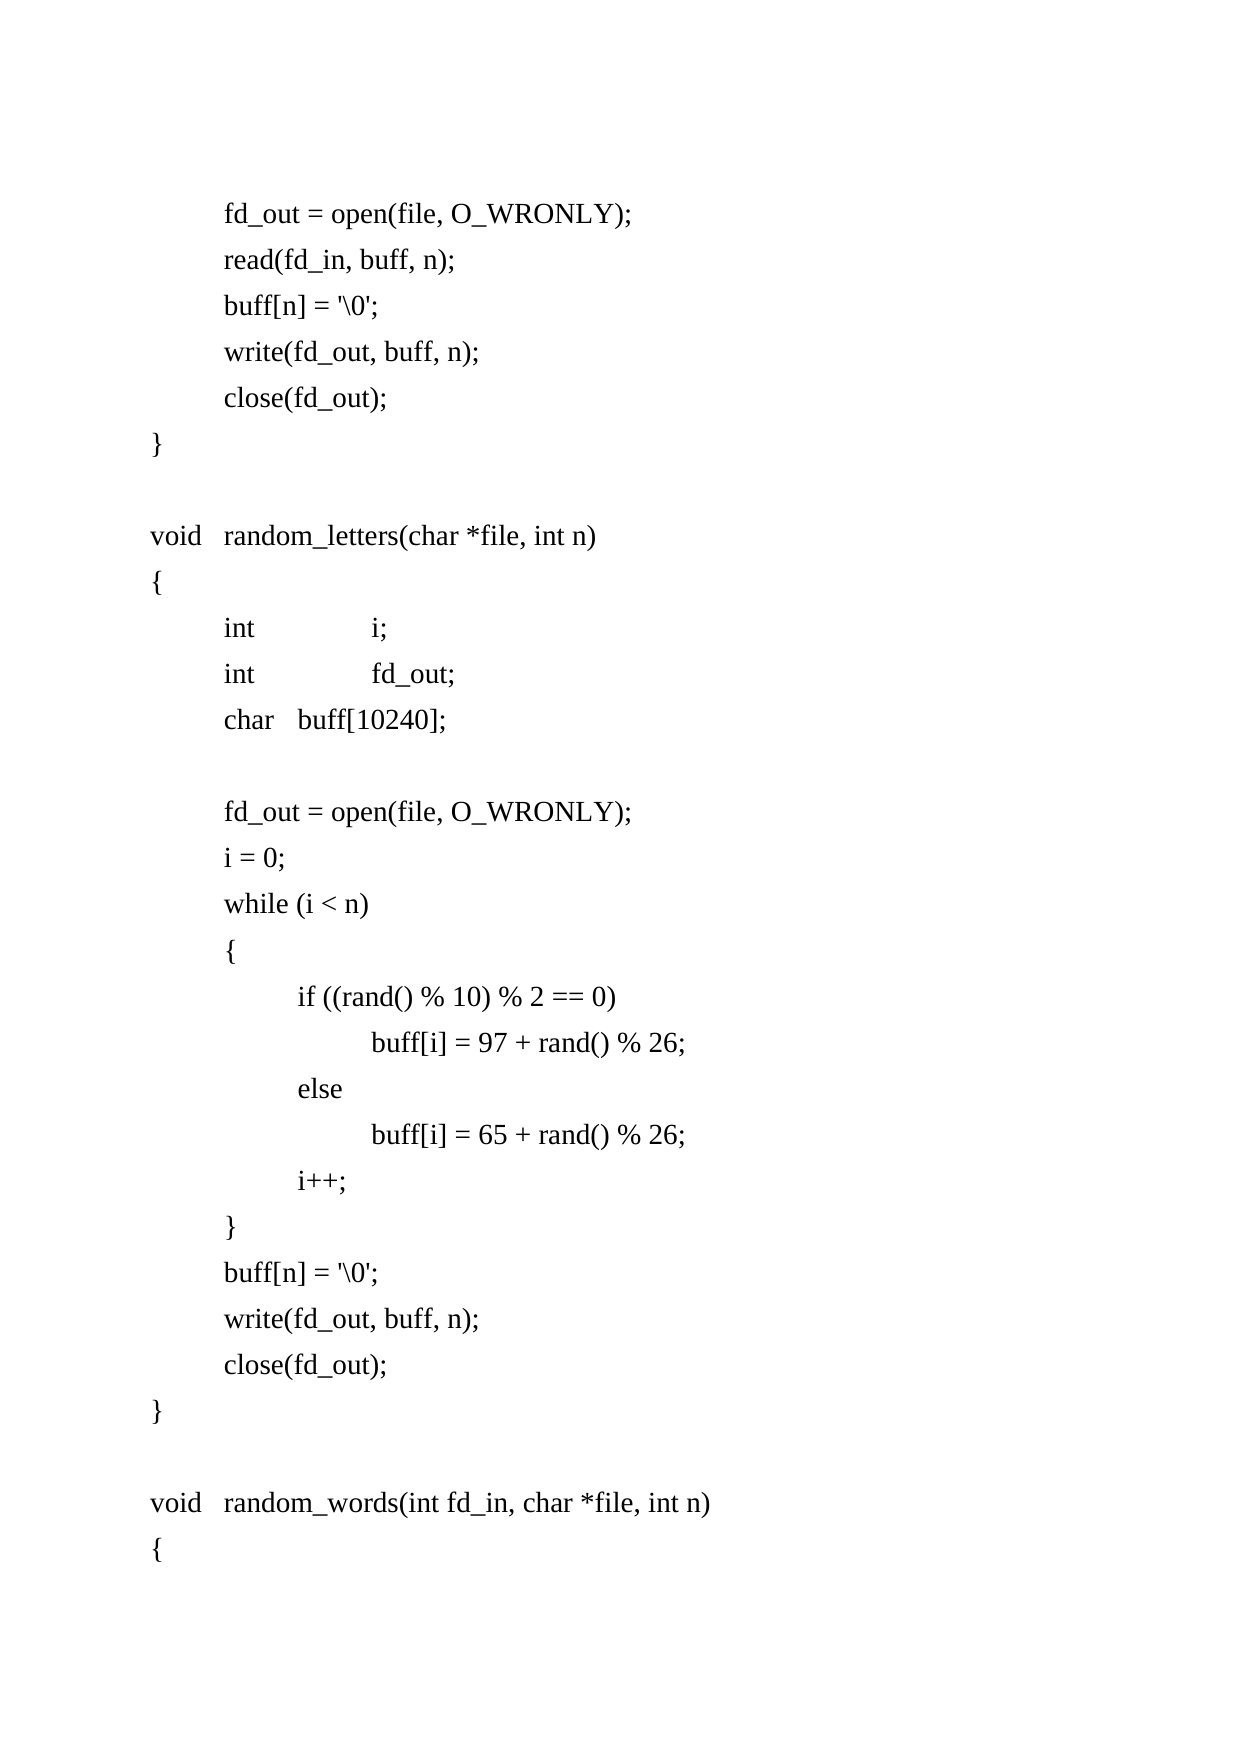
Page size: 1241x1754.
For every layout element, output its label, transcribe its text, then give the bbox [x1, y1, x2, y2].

text buff[n] = '\0'; [150, 288, 1090, 322]
text if ((rand() % 10) % 2 == 0) [150, 979, 1090, 1012]
text } [150, 1209, 1090, 1242]
text void random_words(int fd_in, char *file, int n) [150, 1485, 1090, 1519]
text buff[i] = 65 + rand() % 26; [150, 1117, 1090, 1150]
text int i; [150, 610, 1090, 644]
text } [150, 1393, 1090, 1427]
text else [150, 1071, 1090, 1104]
text close(fd_out); [150, 1347, 1090, 1381]
text } [150, 426, 1090, 460]
text i++; [150, 1163, 1090, 1196]
text void random_letters(char *file, int n) [150, 518, 1090, 552]
text { [150, 1531, 1090, 1565]
text fd_out = open(file, O_WRONLY); [150, 196, 1090, 229]
text read(fd_in, buff, n); [150, 242, 1090, 276]
text while (i < n) [150, 887, 1090, 920]
text buff[n] = '\0'; [150, 1255, 1090, 1288]
text { [150, 933, 1090, 966]
text close(fd_out); [150, 380, 1090, 414]
text write(fd_out, buff, n); [150, 1301, 1090, 1334]
text write(fd_out, buff, n); [150, 334, 1090, 368]
text { [150, 564, 1090, 598]
text char buff[10240]; [150, 702, 1090, 736]
text int fd_out; [150, 656, 1090, 690]
text buff[i] = 97 + rand() % 26; [150, 1025, 1090, 1058]
text i = 0; [150, 841, 1090, 874]
text fd_out = open(file, O_WRONLY); [150, 794, 1090, 828]
